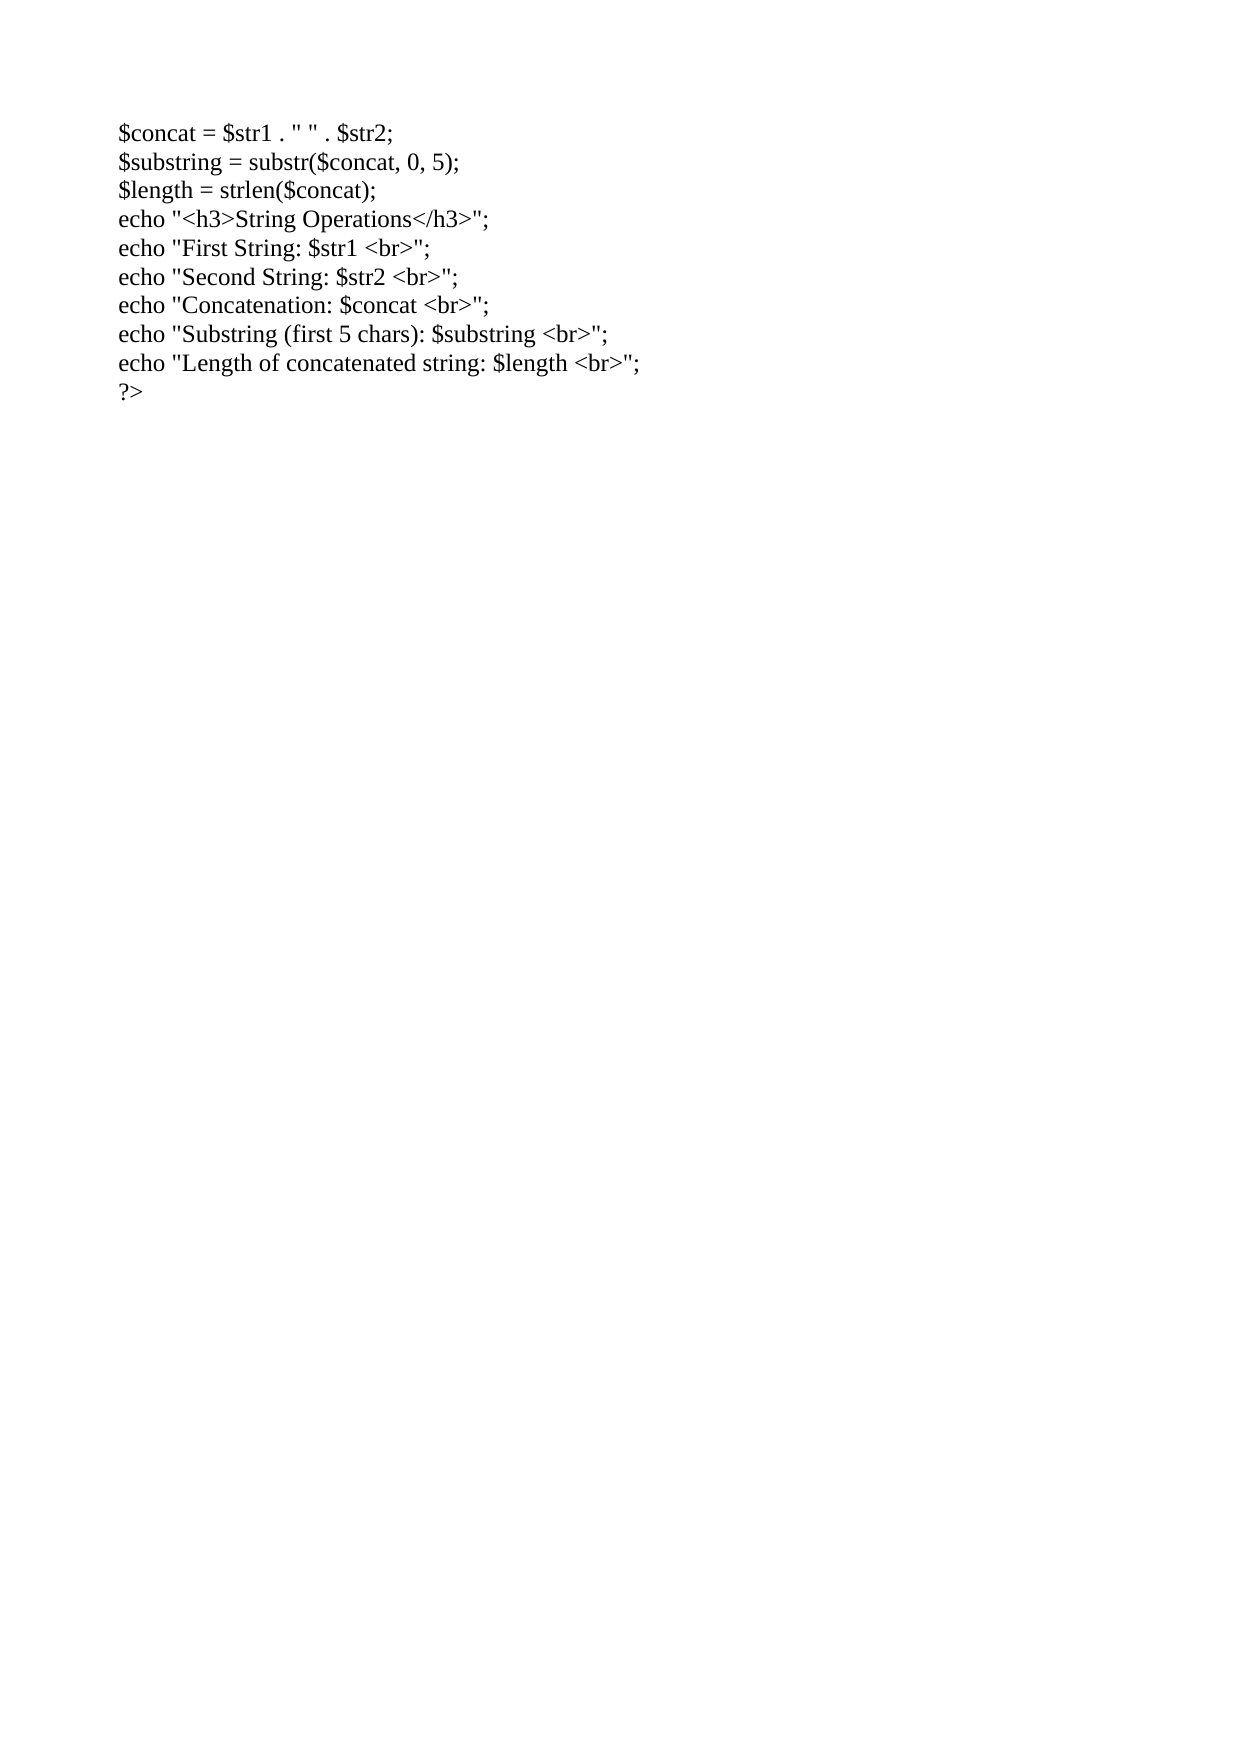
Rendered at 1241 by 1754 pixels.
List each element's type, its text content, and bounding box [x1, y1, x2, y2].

text echo "Substring (first 5 chars): $substring <br>"; [118, 319, 1122, 348]
text echo "Length of concatenated string: $length <br>"; [118, 348, 1122, 377]
text echo "<h3>String Operations</h3>"; [118, 204, 1122, 233]
text ?> [118, 377, 1122, 406]
text $substring = substr($concat, 0, 5); [118, 147, 1122, 176]
text echo "Second String: $str2 <br>"; [118, 262, 1122, 291]
text $concat = $str1 . " " . $str2; [118, 118, 1122, 147]
text echo "Concatenation: $concat <br>"; [118, 291, 1122, 319]
text echo "First String: $str1 <br>"; [118, 233, 1122, 262]
text $length = strlen($concat); [118, 176, 1122, 204]
